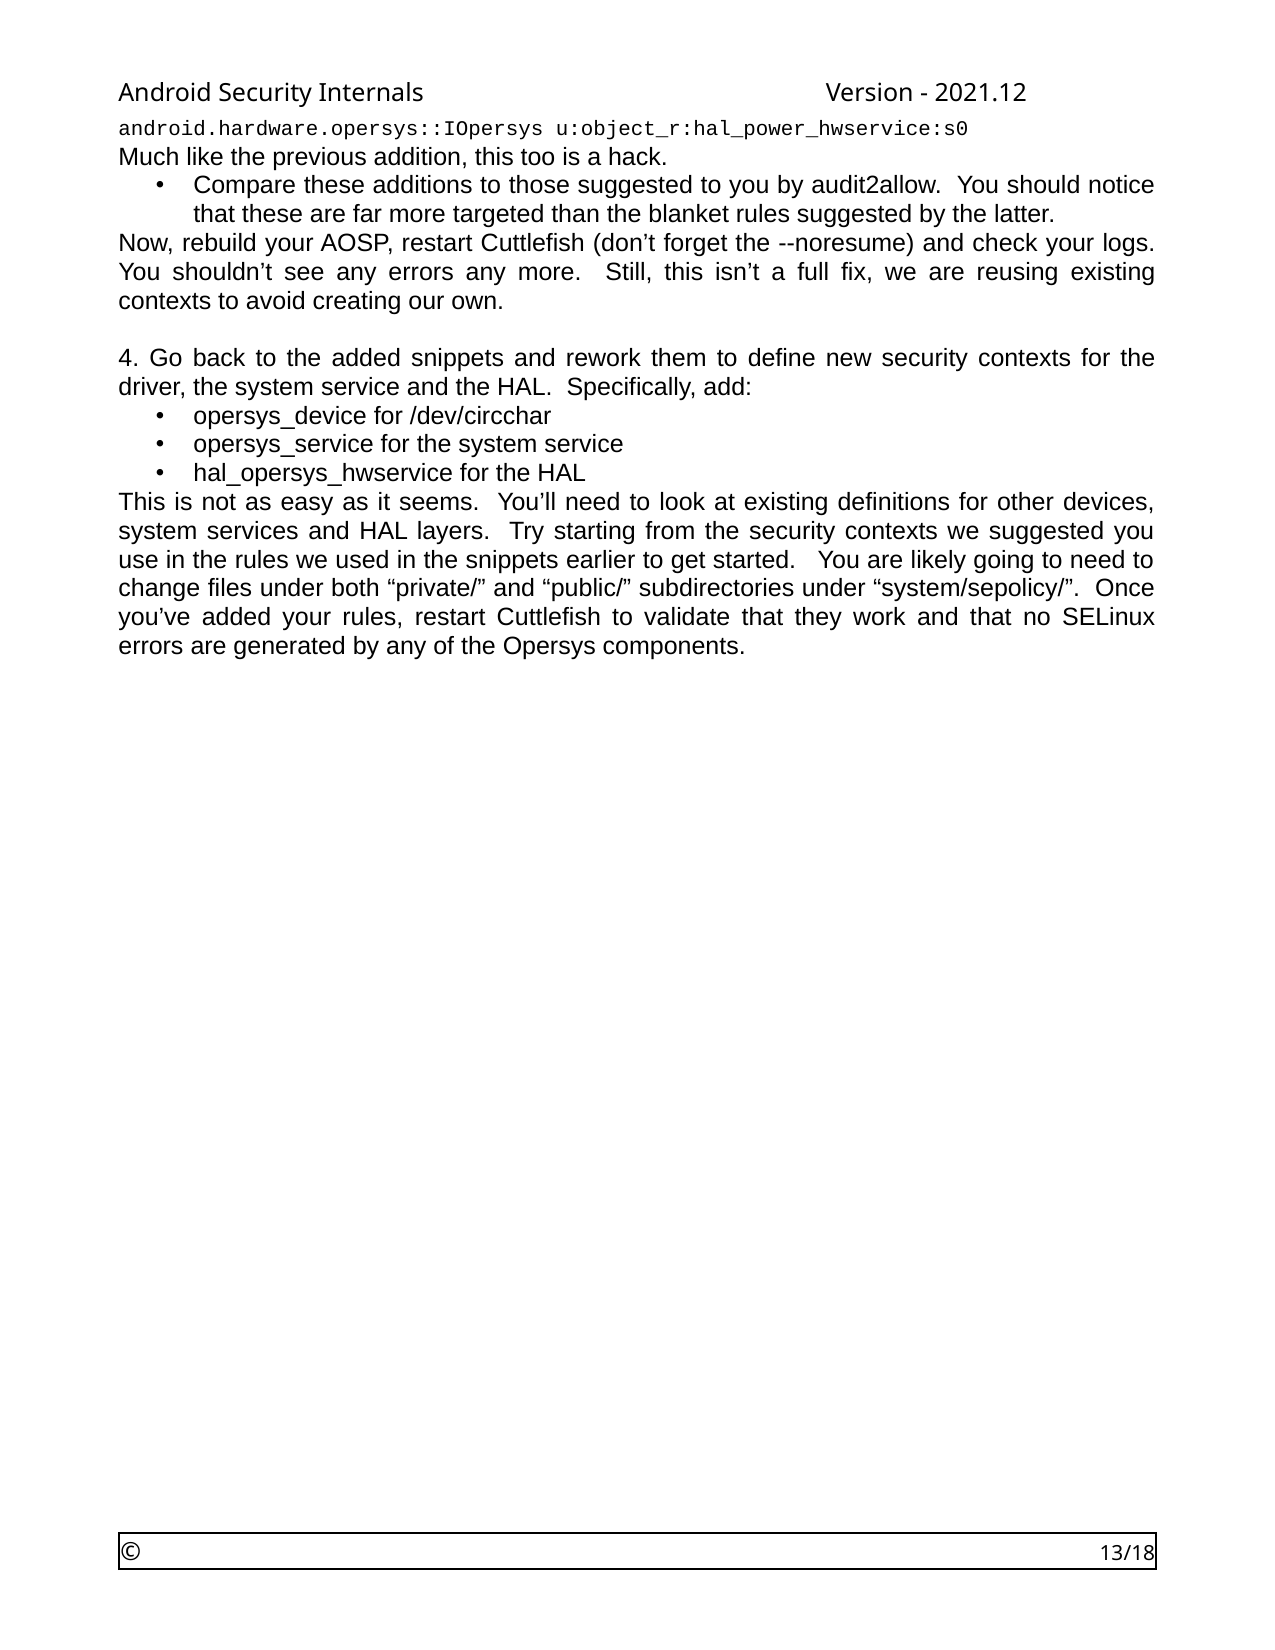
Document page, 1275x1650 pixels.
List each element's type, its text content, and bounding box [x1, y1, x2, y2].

text android.hardware.opersys::IOpersys u:object_r:hal_power_hwservice:s0 [118, 118, 1157, 142]
text This is not as easy as it seems. You’ll need to look at existing definitions for other devices, system services and HAL layers. Try starting from the security contexts we suggested you use in the rules we used in the snippets earlier to get started. You are likely going to need to change files under both “private/” and “public/” subdirectories under “system/sepolicy/”. Once you’ve added your rules, restart Cuttlefish to validate that they work and that no SELinux errors are generated by any of the Opersys components. [118, 487, 1157, 660]
list hal_opersys_hwservice for the HAL [156, 458, 1157, 487]
text Much like the previous addition, this too is a hack. [118, 142, 1157, 171]
list opersys_device for /dev/circchar [156, 401, 1157, 429]
list opersys_service for the system service [156, 429, 1157, 458]
list Compare these additions to those suggested to you by audit2allow. You should notice that these are far more targeted than the blanket rules suggested by the latter. [156, 171, 1157, 228]
text 4. Go back to the added snippets and rework them to define new security contexts for the driver, the system service and the HAL. Specifically, add: [118, 343, 1157, 401]
text Now, rebuild your AOSP, restart Cuttlefish (don’t forget the --noresume) and check your logs. You shouldn’t see any errors any more. Still, this isn’t a full fix, we are reusing existing contexts to avoid creating our own. [118, 228, 1157, 314]
